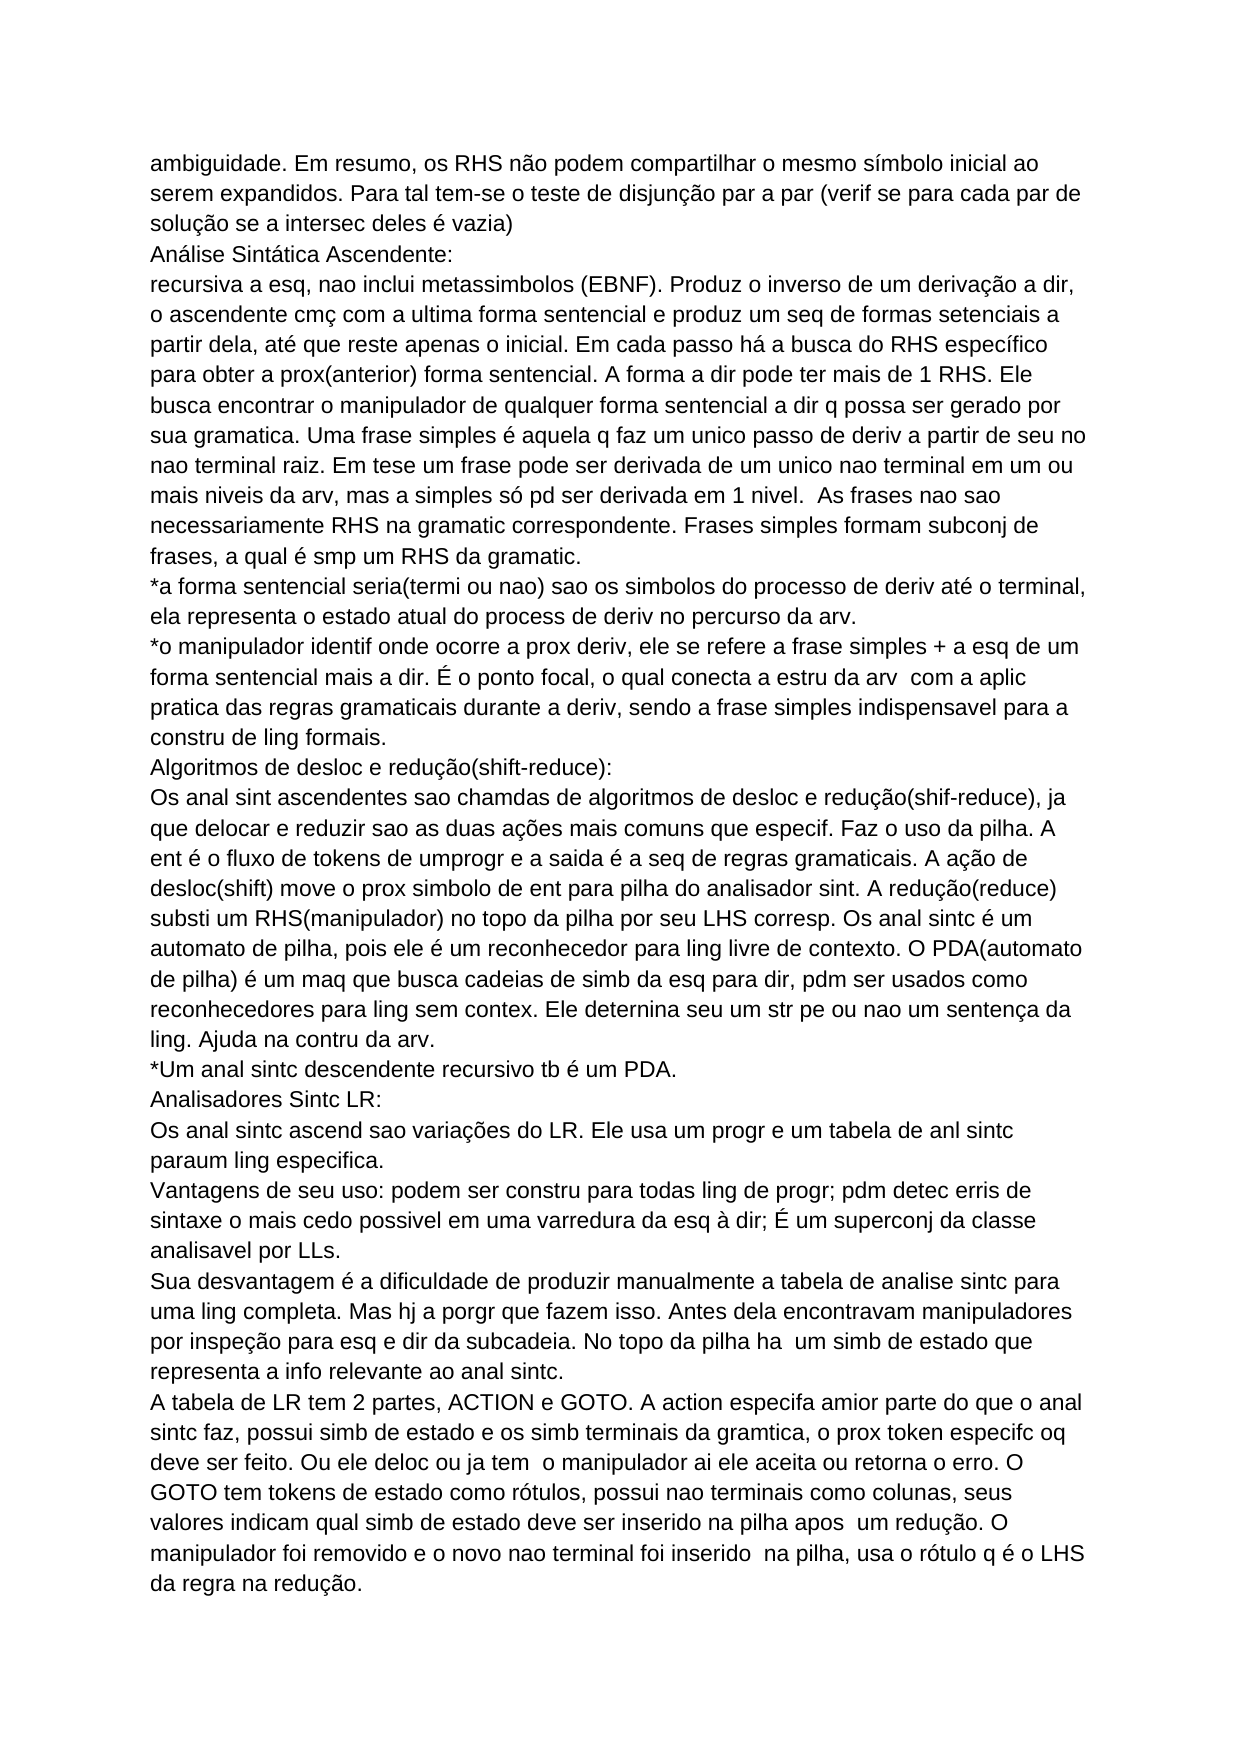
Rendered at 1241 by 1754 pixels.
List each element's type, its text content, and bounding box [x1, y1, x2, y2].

text Os anal sintc ascend sao variações do LR. Ele usa um progr e um tabela de anl sintc paraum ling especifica. [150, 1117, 1090, 1173]
text Algoritmos de desloc e redução(shift-reduce): [150, 754, 1090, 781]
text ambiguidade. Em resumo, os RHS não podem compartilhar o mesmo símbolo inicial ao serem expandidos. Para tal tem-se o teste de disjunção par a par (verif se para cada par de solução se a intersec deles é vazia) [150, 150, 1090, 237]
text *Um anal sintc descendente recursivo tb é um PDA. [150, 1056, 1090, 1083]
text Vantagens de seu uso: podem ser constru para todas ling de progr; pdm detec erris de sintaxe o mais cedo possivel em uma varredura da esq à dir; É um superconj da classe analisavel por LLs. [150, 1177, 1090, 1264]
text Análise Sintática Ascendente: [150, 241, 1090, 267]
text recursiva a esq, nao inclui metassimbolos (EBNF). Produz o inverso de um derivação a dir, o ascendente cmç com a ultima forma sentencial e produz um seq de formas setenciais a partir dela, até que reste apenas o inicial. Em cada passo há a busca do RHS específico para obter a prox(anterior) forma sentencial. A forma a dir pode ter mais de 1 RHS. Ele busca encontrar o manipulador de qualquer forma sentencial a dir q possa ser gerado por sua gramatica. Uma frase simples é aquela q faz um unico passo de deriv a partir de seu no nao terminal raiz. Em tese um frase pode ser derivada de um unico nao terminal em um ou mais niveis da arv, mas a simples só pd ser derivada em 1 nivel. As frases nao sao necessariamente RHS na gramatic correspondente. Frases simples formam subconj de frases, a qual é smp um RHS da gramatic. [150, 271, 1090, 569]
text *a forma sentencial seria(termi ou nao) sao os simbolos do processo de deriv até o terminal, ela representa o estado atual do process de deriv no percurso da arv. [150, 573, 1090, 629]
text Sua desvantagem é a dificuldade de produzir manualmente a tabela de analise sintc para uma ling completa. Mas hj a porgr que fazem isso. Antes dela encontravam manipuladores por inspeção para esq e dir da subcadeia. No topo da pilha ha um simb de estado que representa a info relevante ao anal sintc. [150, 1268, 1090, 1385]
text A tabela de LR tem 2 partes, ACTION e GOTO. A action especifa amior parte do que o anal sintc faz, possui simb de estado e os simb terminais da gramtica, o prox token especifc oq deve ser feito. Ou ele deloc ou ja tem o manipulador ai ele aceita ou retorna o erro. O GOTO tem tokens de estado como rótulos, possui nao terminais como colunas, seus valores indicam qual simb de estado deve ser inserido na pilha apos um redução. O manipulador foi removido e o novo nao terminal foi inserido na pilha, usa o rótulo q é o LHS da regra na redução. [150, 1388, 1090, 1596]
text Os anal sint ascendentes sao chamdas de algoritmos de desloc e redução(shif-reduce), ja que delocar e reduzir sao as duas ações mais comuns que especif. Faz o uso da pilha. A ent é o fluxo de tokens de umprogr e a saida é a seq de regras gramaticais. A ação de desloc(shift) move o prox simbolo de ent para pilha do analisador sint. A redução(reduce) substi um RHS(manipulador) no topo da pilha por seu LHS corresp. Os anal sintc é um automato de pilha, pois ele é um reconhecedor para ling livre de contexto. O PDA(automato de pilha) é um maq que busca cadeias de simb da esq para dir, pdm ser usados como reconhecedores para ling sem contex. Ele deternina seu um str pe ou nao um sentença da ling. Ajuda na contru da arv. [150, 784, 1090, 1052]
text Analisadores Sintc LR: [150, 1086, 1090, 1113]
text *o manipulador identif onde ocorre a prox deriv, ele se refere a frase simples + a esq de um forma sentencial mais a dir. É o ponto focal, o qual conecta a estru da arv com a aplic pratica das regras gramaticais durante a deriv, sendo a frase simples indispensavel para a constru de ling formais. [150, 633, 1090, 750]
